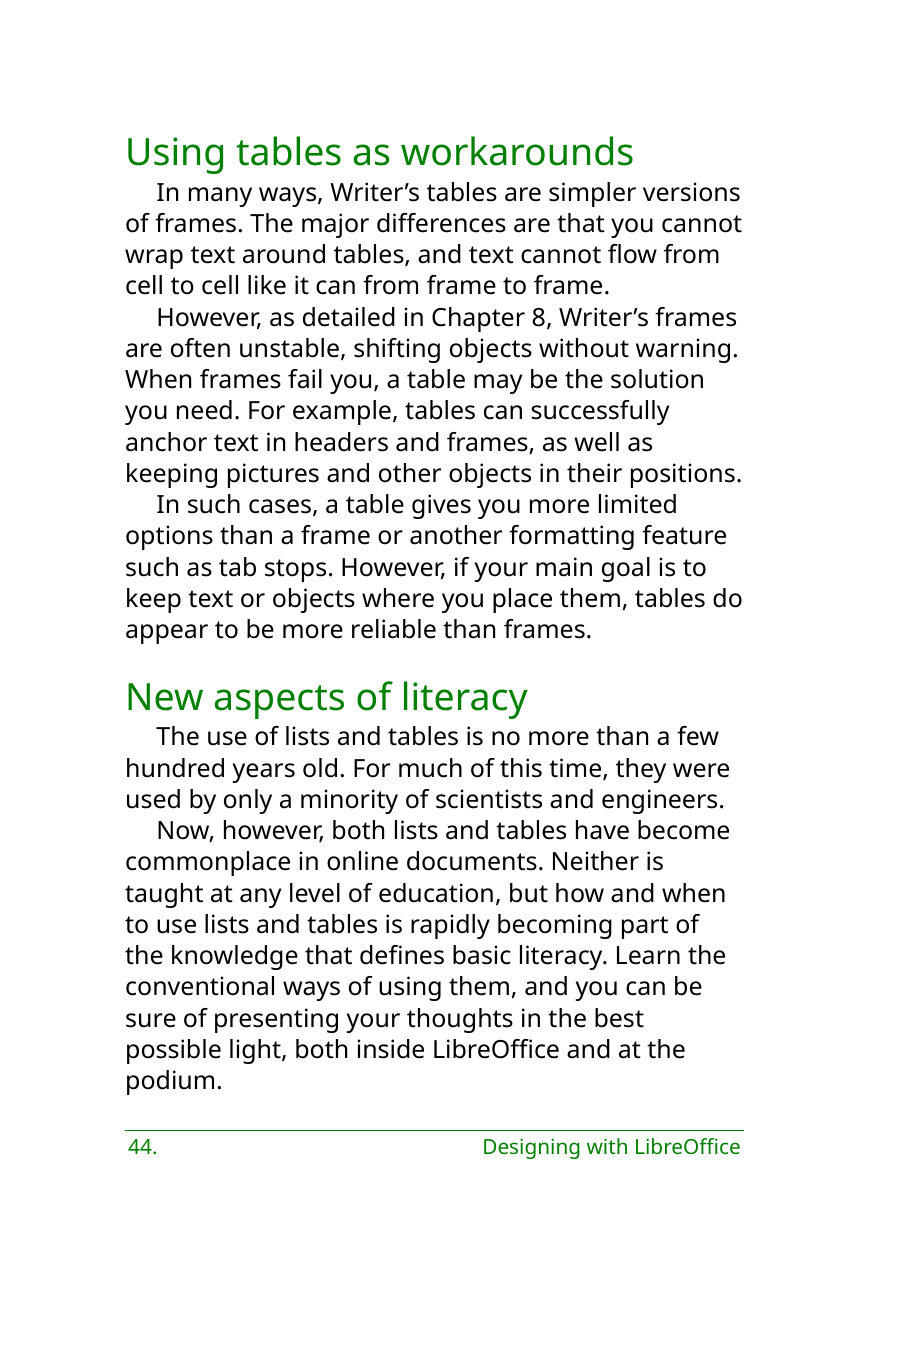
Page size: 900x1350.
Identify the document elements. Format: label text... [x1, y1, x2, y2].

text The use of lists and tables is no more than a few hundred years old. For much of this time, they were used by only a minority of scientists and engineers. [125, 721, 744, 814]
text However, as detailed in Chapter 8, Writer’s frames are often unstable, shifting objects without warning. When frames fail you, a table may be the solution you need. For example, tables can successfully anchor text in headers and frames, as well as keeping pictures and other objects in their positions. [125, 301, 744, 488]
text Now, however, both lists and tables have become commonplace in online documents. Neither is taught at any level of education, but how and when to use lists and tables is rapidly becoming part of the knowledge that defines basic literacy. Learn the conventional ways of using them, and you can be sure of presenting your thoughts in the best possible light, both inside LibreOffice and at the podium. [125, 814, 744, 1096]
subtitle Using tables as workarounds [125, 125, 744, 176]
text In many ways, Writer’s tables are simpler versions of frames. The major differences are that you cannot wrap text around tables, and text cannot flow from cell to cell like it can from frame to frame. [125, 176, 744, 301]
text In such cases, a table gives you more limited options than a frame or another formatting feature such as tab stops. However, if your main goal is to keep text or objects where you place them, tables do appear to be more reliable than frames. [125, 488, 744, 645]
subtitle New aspects of literacy [125, 670, 744, 721]
